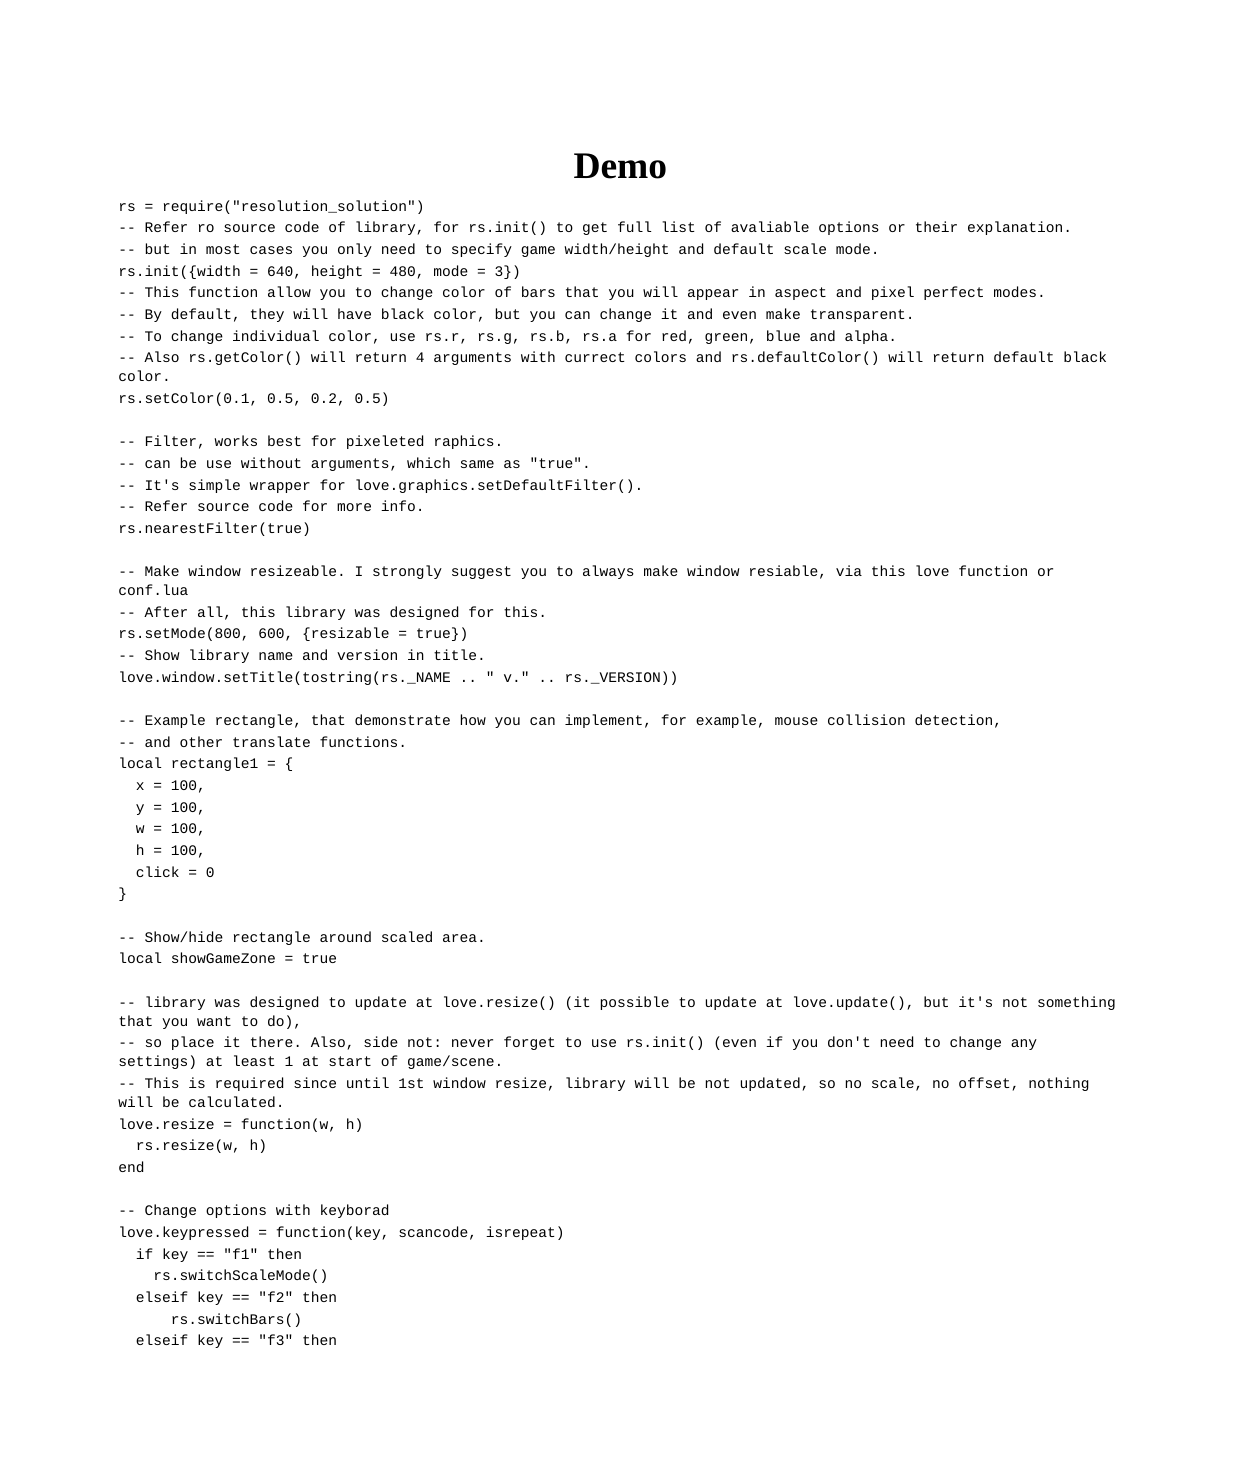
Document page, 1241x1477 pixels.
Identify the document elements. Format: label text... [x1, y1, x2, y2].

text if key == "f1" then [118, 1247, 1122, 1263]
text -- After all, this library was designed for this. [118, 605, 1122, 622]
text -- Also rs.getColor() will return 4 arguments with currect colors and rs.defaultColor() will return default black color. [118, 350, 1122, 386]
text -- Filter, works best for pixeleted raphics. [118, 434, 1122, 451]
text -- To change individual color, use rs.r, rs.g, rs.b, rs.a for red, green, blue and alpha. [118, 329, 1122, 345]
text rs.switchScaleMode() [118, 1268, 1122, 1285]
text love.keypressed = function(key, scancode, isrepeat) [118, 1225, 1122, 1242]
text rs.resize(w, h) [118, 1138, 1122, 1155]
text -- Refer ro source code of library, for rs.init() to get full list of avaliable options or their explanation. [118, 220, 1122, 237]
text -- It's simple wrapper for love.graphics.setDefaultFilter(). [118, 478, 1122, 494]
subtitle Demo [118, 143, 1122, 186]
text -- This function allow you to change color of bars that you will appear in aspect and pixel perfect modes. [118, 285, 1122, 302]
text -- so place it there. Also, side not: never forget to use rs.init() (even if you don't need to change any settings) at least 1 at start of game/scene. [118, 1036, 1122, 1071]
text -- library was designed to update at love.resize() (it possible to update at love.update(), but it's not something that you want to do), [118, 995, 1122, 1031]
text -- This is required since until 1st window resize, library will be not updated, so no scale, no offset, nothing will be calculated. [118, 1076, 1122, 1112]
text -- and other translate functions. [118, 735, 1122, 752]
text elseif key == "f3" then [118, 1333, 1122, 1350]
text local rectangle1 = { [118, 757, 1122, 773]
text rs.switchBars() [118, 1312, 1122, 1328]
text -- By default, they will have black color, but you can change it and even make transparent. [118, 307, 1122, 324]
text y = 100, [118, 800, 1122, 817]
text -- Refer source code for more info. [118, 499, 1122, 516]
text h = 100, [118, 843, 1122, 860]
text x = 100, [118, 778, 1122, 795]
text elseif key == "f2" then [118, 1290, 1122, 1307]
text -- Example rectangle, that demonstrate how you can implement, for example, mouse collision detection, [118, 713, 1122, 730]
text } [118, 887, 1122, 903]
text -- Show/hide rectangle around scaled area. [118, 930, 1122, 947]
text rs.init({width = 640, height = 480, mode = 3}) [118, 264, 1122, 280]
text -- can be use without arguments, which same as "true". [118, 456, 1122, 473]
text rs.nearestFilter(true) [118, 521, 1122, 538]
text rs = require("resolution_solution") [118, 199, 1122, 215]
text love.resize = function(w, h) [118, 1117, 1122, 1133]
text click = 0 [118, 865, 1122, 882]
text -- but in most cases you only need to specify game width/height and default scale mode. [118, 242, 1122, 259]
text -- Show library name and version in title. [118, 648, 1122, 665]
text w = 100, [118, 822, 1122, 838]
text local showGameZone = true [118, 952, 1122, 968]
text love.window.setTitle(tostring(rs._NAME .. " v." .. rs._VERSION)) [118, 670, 1122, 687]
text rs.setMode(800, 600, {resizable = true}) [118, 627, 1122, 643]
text -- Make window resizeable. I strongly suggest you to always make window resiable, via this love function or conf.lua [118, 564, 1122, 600]
text end [118, 1160, 1122, 1177]
text -- Change options with keyborad [118, 1203, 1122, 1220]
text rs.setColor(0.1, 0.5, 0.2, 0.5) [118, 391, 1122, 408]
